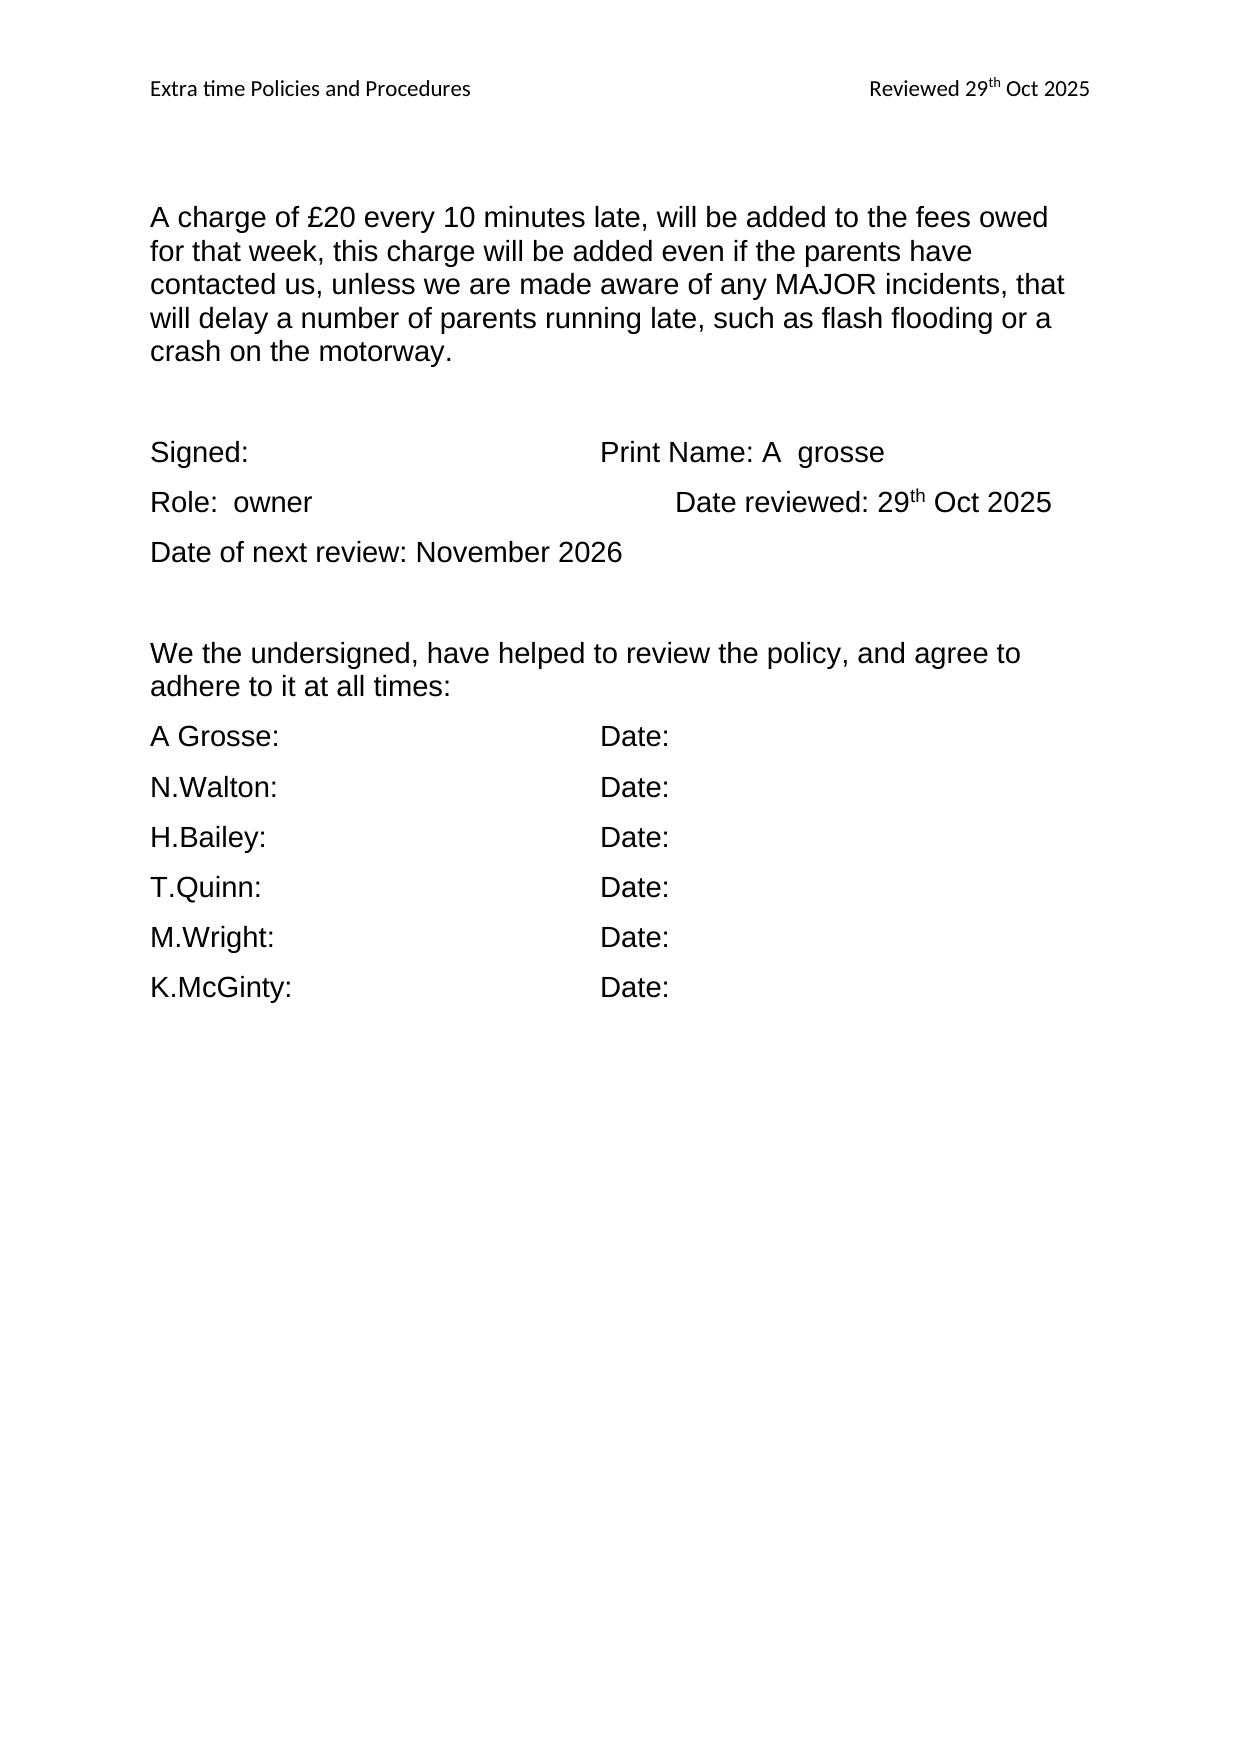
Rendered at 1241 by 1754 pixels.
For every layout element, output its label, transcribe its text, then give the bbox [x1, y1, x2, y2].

text T.Quinn: Date: [150, 870, 1090, 903]
text M.Wright: Date: [150, 920, 1090, 954]
text Role: owner Date reviewed: 29th Oct 2025 [150, 485, 1090, 518]
text A charge of £20 every 10 minutes late, will be added to the fees owed for that week, this charge will be added even if the parents have contacted us, unless we are made aware of any MAJOR incidents, that will delay a number of parents running late, such as flash flooding or a crash on the motorway. [150, 200, 1090, 368]
text H.Bailey: Date: [150, 820, 1090, 853]
text N.Walton: Date: [150, 769, 1090, 803]
text A Grosse: Date: [150, 719, 1090, 753]
text We the undersigned, have helped to review the policy, and agree to adhere to it at all times: [150, 636, 1090, 703]
text Signed: Print Name: A grosse [150, 435, 1090, 468]
text K.McGinty: Date: [150, 970, 1090, 1004]
text Date of next review: November 2026 [150, 535, 1090, 569]
